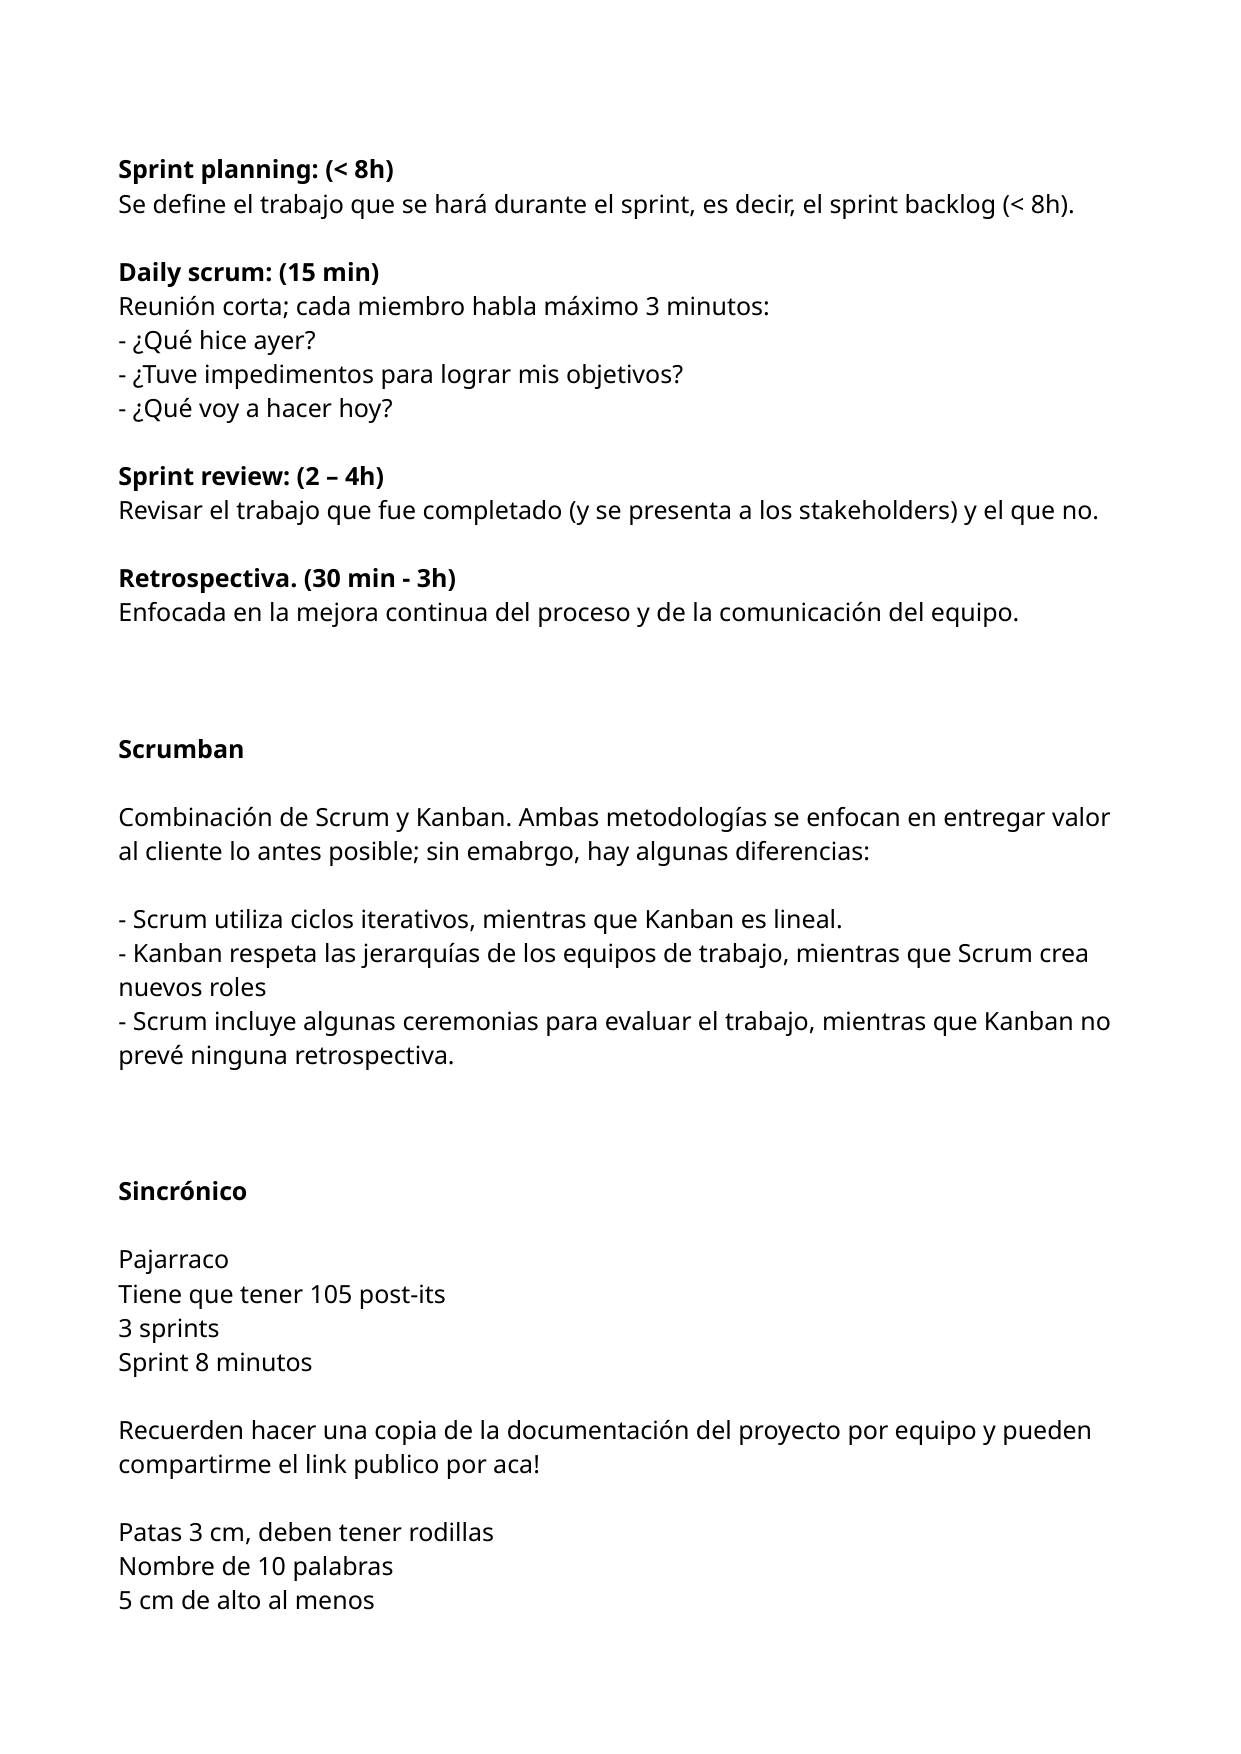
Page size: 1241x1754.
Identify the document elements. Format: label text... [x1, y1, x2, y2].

text - ¿Qué voy a hacer hoy? [118, 391, 1122, 425]
text Scrumban [118, 731, 1122, 765]
text Enfocada en la mejora continua del proceso y de la comunicación del equipo. [118, 595, 1122, 629]
text Patas 3 cm, deben tener rodillas [118, 1515, 1122, 1549]
text 3 sprints [118, 1310, 1122, 1344]
text Sprint review: (2 – 4h) [118, 459, 1122, 493]
text Sincrónico [118, 1174, 1122, 1208]
text - ¿Tuve impedimentos para lograr mis objetivos? [118, 357, 1122, 391]
text - Scrum utiliza ciclos iterativos, mientras que Kanban es lineal. [118, 902, 1122, 936]
text Nombre de 10 palabras [118, 1549, 1122, 1583]
text Pajarraco [118, 1242, 1122, 1276]
text 5 cm de alto al menos [118, 1583, 1122, 1617]
text Se define el trabajo que se hará durante el sprint, es decir, el sprint backlog (< 8h). [118, 186, 1122, 220]
text - Kanban respeta las jerarquías de los equipos de trabajo, mientras que Scrum crea nuevos roles [118, 936, 1122, 1004]
text Recuerden hacer una copia de la documentación del proyecto por equipo y pueden compartirme el link publico por aca! [118, 1412, 1122, 1481]
text - ¿Qué hice ayer? [118, 322, 1122, 357]
text Combinación de Scrum y Kanban. Ambas metodologías se enfocan en entregar valor al cliente lo antes posible; sin emabrgo, hay algunas diferencias: [118, 799, 1122, 867]
text Retrospectiva. (30 min - 3h) [118, 561, 1122, 595]
text Sprint 8 minutos [118, 1344, 1122, 1378]
text - Scrum incluye algunas ceremonias para evaluar el trabajo, mientras que Kanban no prevé ninguna retrospectiva. [118, 1004, 1122, 1072]
text Revisar el trabajo que fue completado (y se presenta a los stakeholders) y el que no. [118, 493, 1122, 527]
text Sprint planning: (< 8h) [118, 152, 1122, 186]
text Reunión corta; cada miembro habla máximo 3 minutos: [118, 288, 1122, 322]
text Daily scrum: (15 min) [118, 254, 1122, 288]
text Tiene que tener 105 post-its [118, 1276, 1122, 1310]
